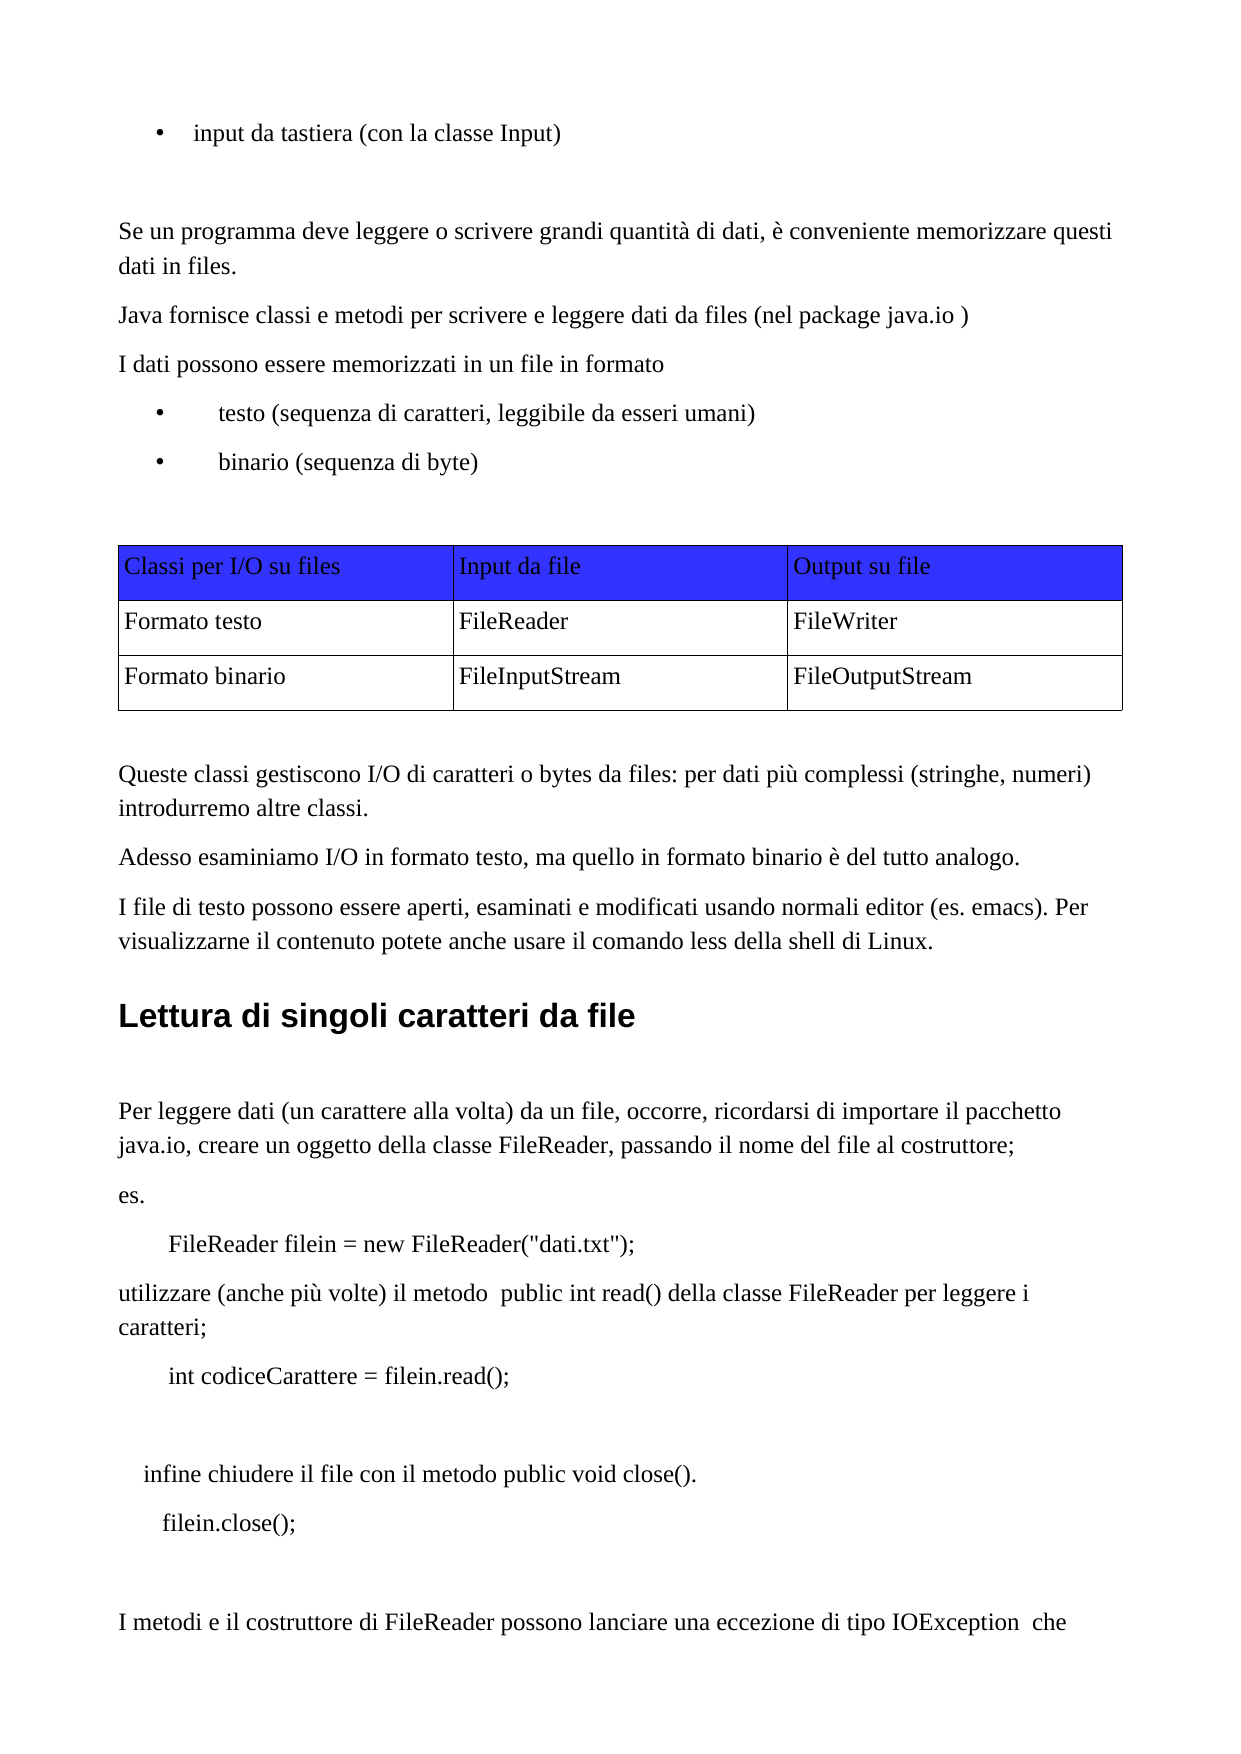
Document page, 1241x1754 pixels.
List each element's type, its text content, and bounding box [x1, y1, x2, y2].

text int codiceCarattere = filein.read(); [118, 1361, 1122, 1390]
table_cell FileReader [454, 601, 787, 655]
text I dati possono essere memorizzati in un file in formato [118, 349, 1122, 378]
table_header Classi per I/O su files [119, 546, 453, 600]
table_cell Formato binario [119, 656, 453, 710]
text I metodi e il costruttore di FileReader possono lanciare una eccezione di tipo IOException che [118, 1607, 1122, 1635]
text I file di testo possono essere aperti, esaminati e modificati usando normali editor (es. emacs). Per visualizzarne il contenuto potete anche usare il comando less della shell di Linux. [118, 892, 1122, 955]
table_cell FileWriter [788, 601, 1122, 655]
text Queste classi gestiscono I/O di caratteri o bytes da files: per dati più complessi (stringhe, numeri) introdurremo altre classi. [118, 759, 1122, 822]
text Se un programma deve leggere o scrivere grandi quantità di dati, è conveniente memorizzare questi dati in files. [118, 216, 1122, 279]
table_cell FileOutputStream [788, 656, 1122, 710]
table_header Input da file [454, 546, 787, 600]
table_header Output su file [788, 546, 1122, 600]
subtitle Lettura di singoli caratteri da file [118, 996, 1122, 1034]
text utilizzare (anche più volte) il metodo public int read() della classe FileReader per leggere i caratteri; [118, 1278, 1122, 1341]
text Per leggere dati (un carattere alla volta) da un file, occorre, ricordarsi di importare il pacchetto java.io, creare un oggetto della classe FileReader, passando il nome del file al costruttore; [118, 1096, 1122, 1159]
text filein.close(); [118, 1508, 1122, 1537]
list testo (sequenza di caratteri, leggibile da esseri umani) [156, 398, 1122, 427]
text infine chiudere il file con il metodo public void close(). [118, 1459, 1122, 1488]
list input da tastiera (con la classe Input) [156, 118, 1122, 147]
table_cell FileInputStream [454, 656, 787, 710]
table_cell Formato testo [119, 601, 453, 655]
list binario (sequenza di byte) [156, 447, 1122, 476]
text Java fornisce classi e metodi per scrivere e leggere dati da files (nel package java.io ) [118, 300, 1122, 328]
text Adesso esaminiamo I/O in formato testo, ma quello in formato binario è del tutto analogo. [118, 842, 1122, 871]
text es. [118, 1180, 1122, 1208]
text FileReader filein = new FileReader("dati.txt"); [118, 1229, 1122, 1257]
